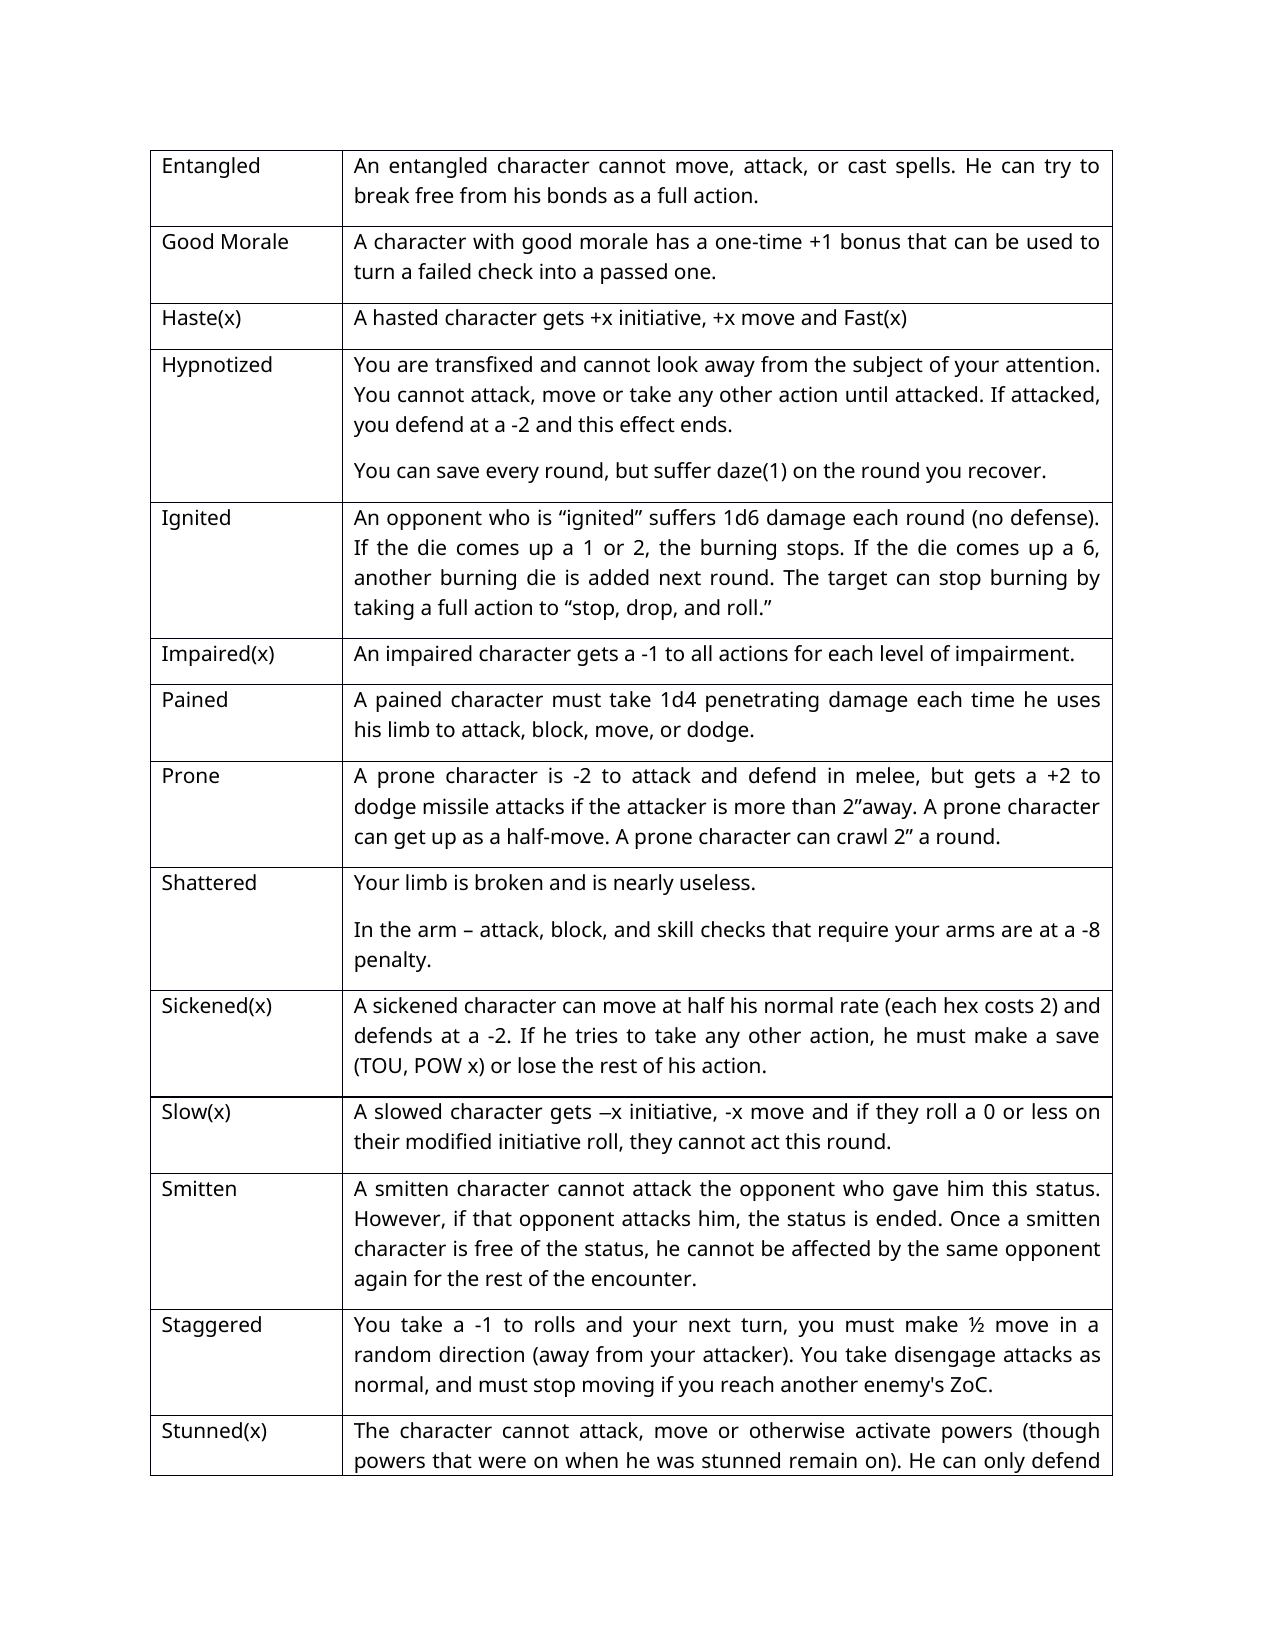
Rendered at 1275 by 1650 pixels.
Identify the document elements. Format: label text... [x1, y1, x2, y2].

table_cell Ignited [151, 503, 342, 638]
table_cell An opponent who is “ignited” suffers 1d6 damage each round (no defense). If the die comes up a 1 or 2, the burning stops. If the die comes up a 6, another burning die is added next round. The target can stop burning by taking a full action to “stop, drop, and roll.” [343, 503, 1112, 638]
table_cell A sickened character can move at half his normal rate (each hex costs 2) and defends at a -2. If he tries to take any other action, he must make a save (TOU, POW x) or lose the rest of his action. [343, 991, 1112, 1096]
table_cell A pained character must take 1d4 penetrating damage each time he uses his limb to attack, block, move, or dodge. [343, 685, 1112, 761]
table_cell Entangled [151, 151, 342, 226]
table_cell Shattered [151, 868, 342, 990]
table_cell An entangled character cannot move, attack, or cast spells. He can try to break free from his bonds as a full action. [343, 151, 1112, 226]
table_cell Pained [151, 685, 342, 761]
table_cell A slowed character gets –x initiative, -x move and if they roll a 0 or less on their modified initiative roll, they cannot act this round. [343, 1098, 1112, 1173]
table_cell Hypnotized [151, 350, 342, 502]
table_cell The character cannot attack, move or otherwise activate powers (though powers that were on when he was stunned remain on). He can only defend [343, 1416, 1112, 1475]
table_cell A hasted character gets +x initiative, +x move and Fast(x) [343, 304, 1112, 349]
table_cell An impaired character gets a -1 to all actions for each level of impairment. [343, 639, 1112, 684]
table_cell Haste(x) [151, 304, 342, 349]
table_cell Your limb is broken and is nearly useless. In the arm – attack, block, and skill checks that require your arms are at a -8 penalty. [343, 868, 1112, 990]
table_cell Prone [151, 762, 342, 867]
table_cell A smitten character cannot attack the opponent who gave him this status. However, if that opponent attacks him, the status is ended. Once a smitten character is free of the status, he cannot be affected by the same opponent again for the rest of the encounter. [343, 1174, 1112, 1309]
table_cell A character with good morale has a one-time +1 bonus that can be used to turn a failed check into a passed one. [343, 227, 1112, 302]
table_cell Slow(x) [151, 1098, 342, 1173]
table_cell Staggered [151, 1310, 342, 1415]
table_cell Impaired(x) [151, 639, 342, 684]
table_cell Good Morale [151, 227, 342, 302]
table_cell Sickened(x) [151, 991, 342, 1096]
table_cell You are transfixed and cannot look away from the subject of your attention. You cannot attack, move or take any other action until attacked. If attacked, you defend at a -2 and this effect ends. You can save every round, but suffer daze(1) on the round you recover. [343, 350, 1112, 502]
table_cell Smitten [151, 1174, 342, 1309]
table_cell A prone character is -2 to attack and defend in melee, but gets a +2 to dodge missile attacks if the attacker is more than 2”away. A prone character can get up as a half-move. A prone character can crawl 2” a round. [343, 762, 1112, 867]
table_cell You take a -1 to rolls and your next turn, you must make ½ move in a random direction (away from your attacker). You take disengage attacks as normal, and must stop moving if you reach another enemy's ZoC. [343, 1310, 1112, 1415]
table_cell Stunned(x) [151, 1416, 342, 1475]
